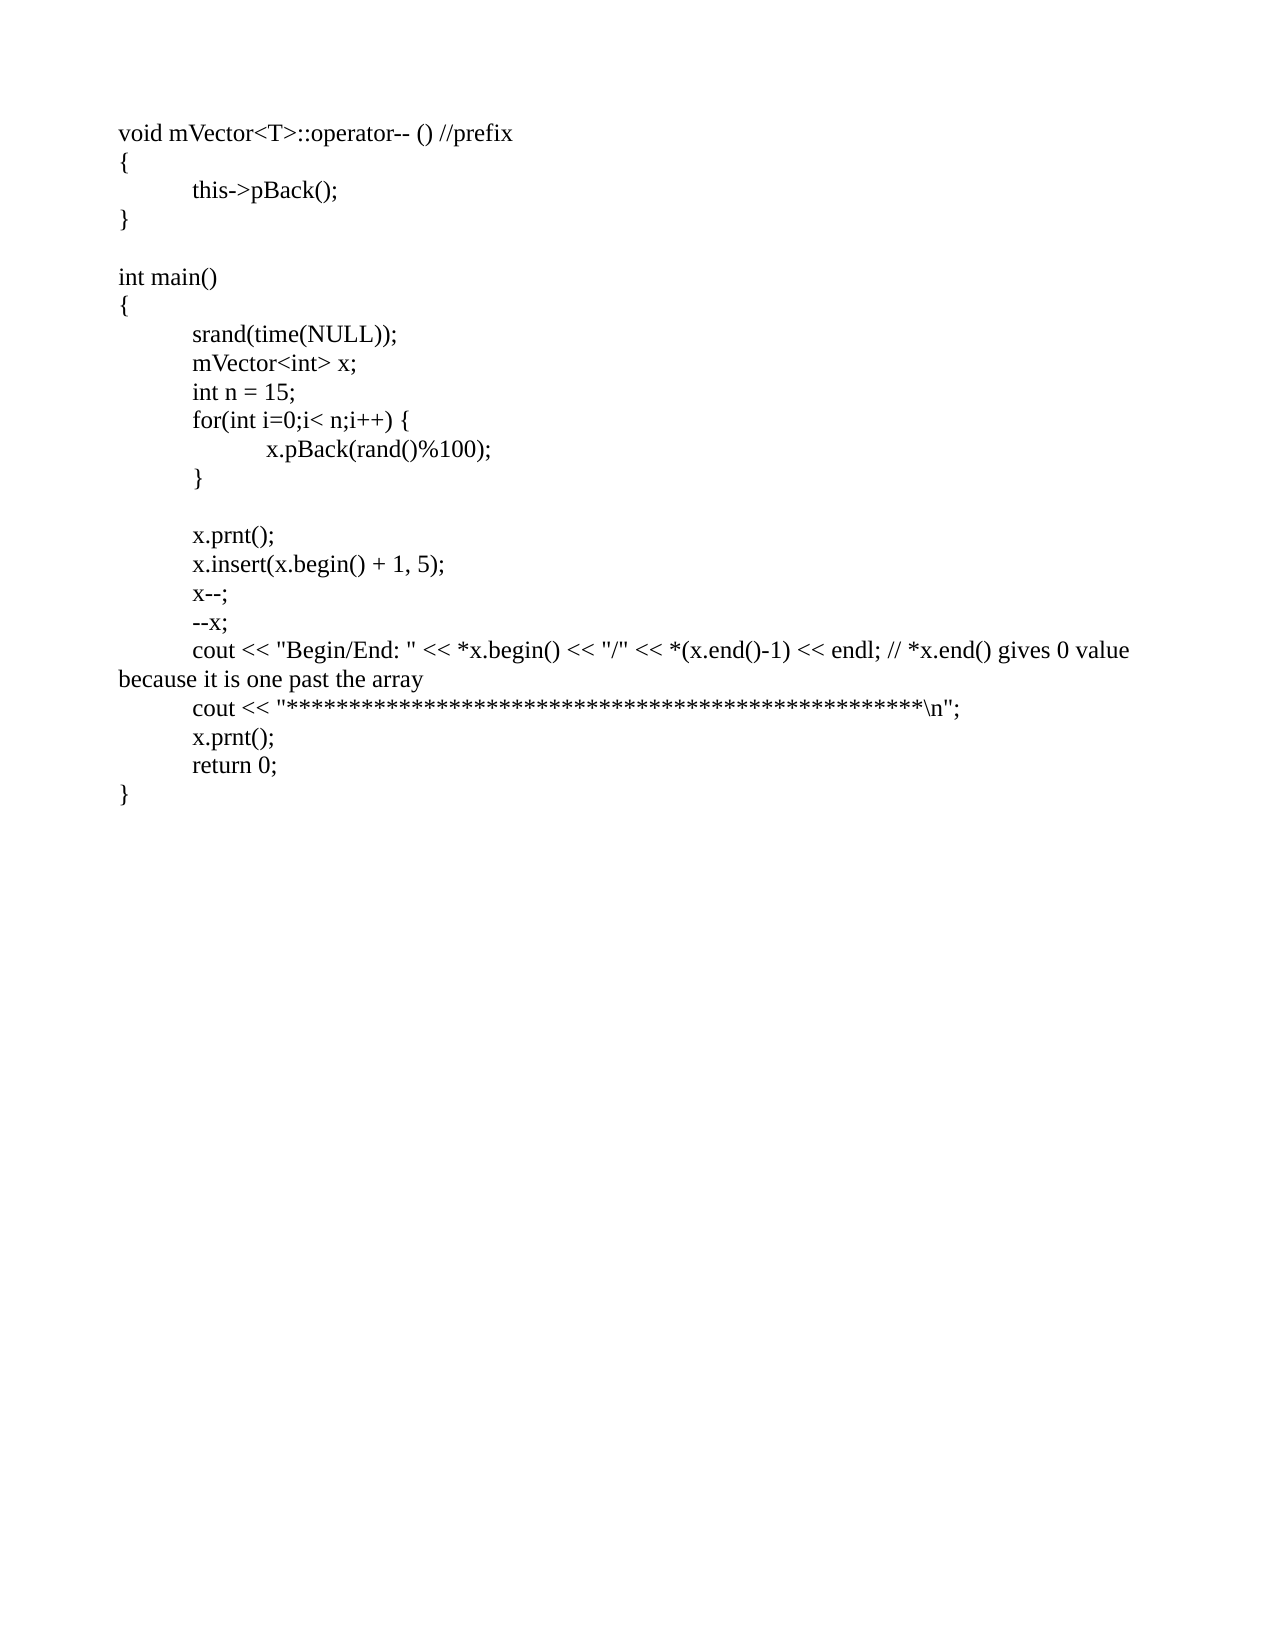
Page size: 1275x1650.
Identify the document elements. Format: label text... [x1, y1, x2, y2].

text for(int i=0;i< n;i++) { [118, 406, 1157, 434]
text int n = 15; [118, 377, 1157, 406]
text srand(time(NULL)); [118, 319, 1157, 348]
text void mVector<T>::operator-- () //prefix [118, 118, 1157, 147]
text int main() [118, 262, 1157, 291]
text x--; [118, 578, 1157, 607]
text x.prnt(); [118, 722, 1157, 751]
text } [118, 779, 1157, 808]
text x.prnt(); [118, 521, 1157, 549]
text { [118, 291, 1157, 319]
text return 0; [118, 751, 1157, 779]
text { [118, 147, 1157, 176]
text } [118, 204, 1157, 233]
text this->pBack(); [118, 176, 1157, 204]
text cout << "***************************************************\n"; [118, 693, 1157, 722]
text mVector<int> x; [118, 348, 1157, 377]
text x.insert(x.begin() + 1, 5); [118, 549, 1157, 578]
text } [118, 463, 1157, 492]
text --x; [118, 607, 1157, 636]
text x.pBack(rand()%100); [118, 434, 1157, 463]
text cout << "Begin/End: " << *x.begin() << "/" << *(x.end()-1) << endl; // *x.end() gives 0 value because it is one past the array [118, 636, 1157, 693]
